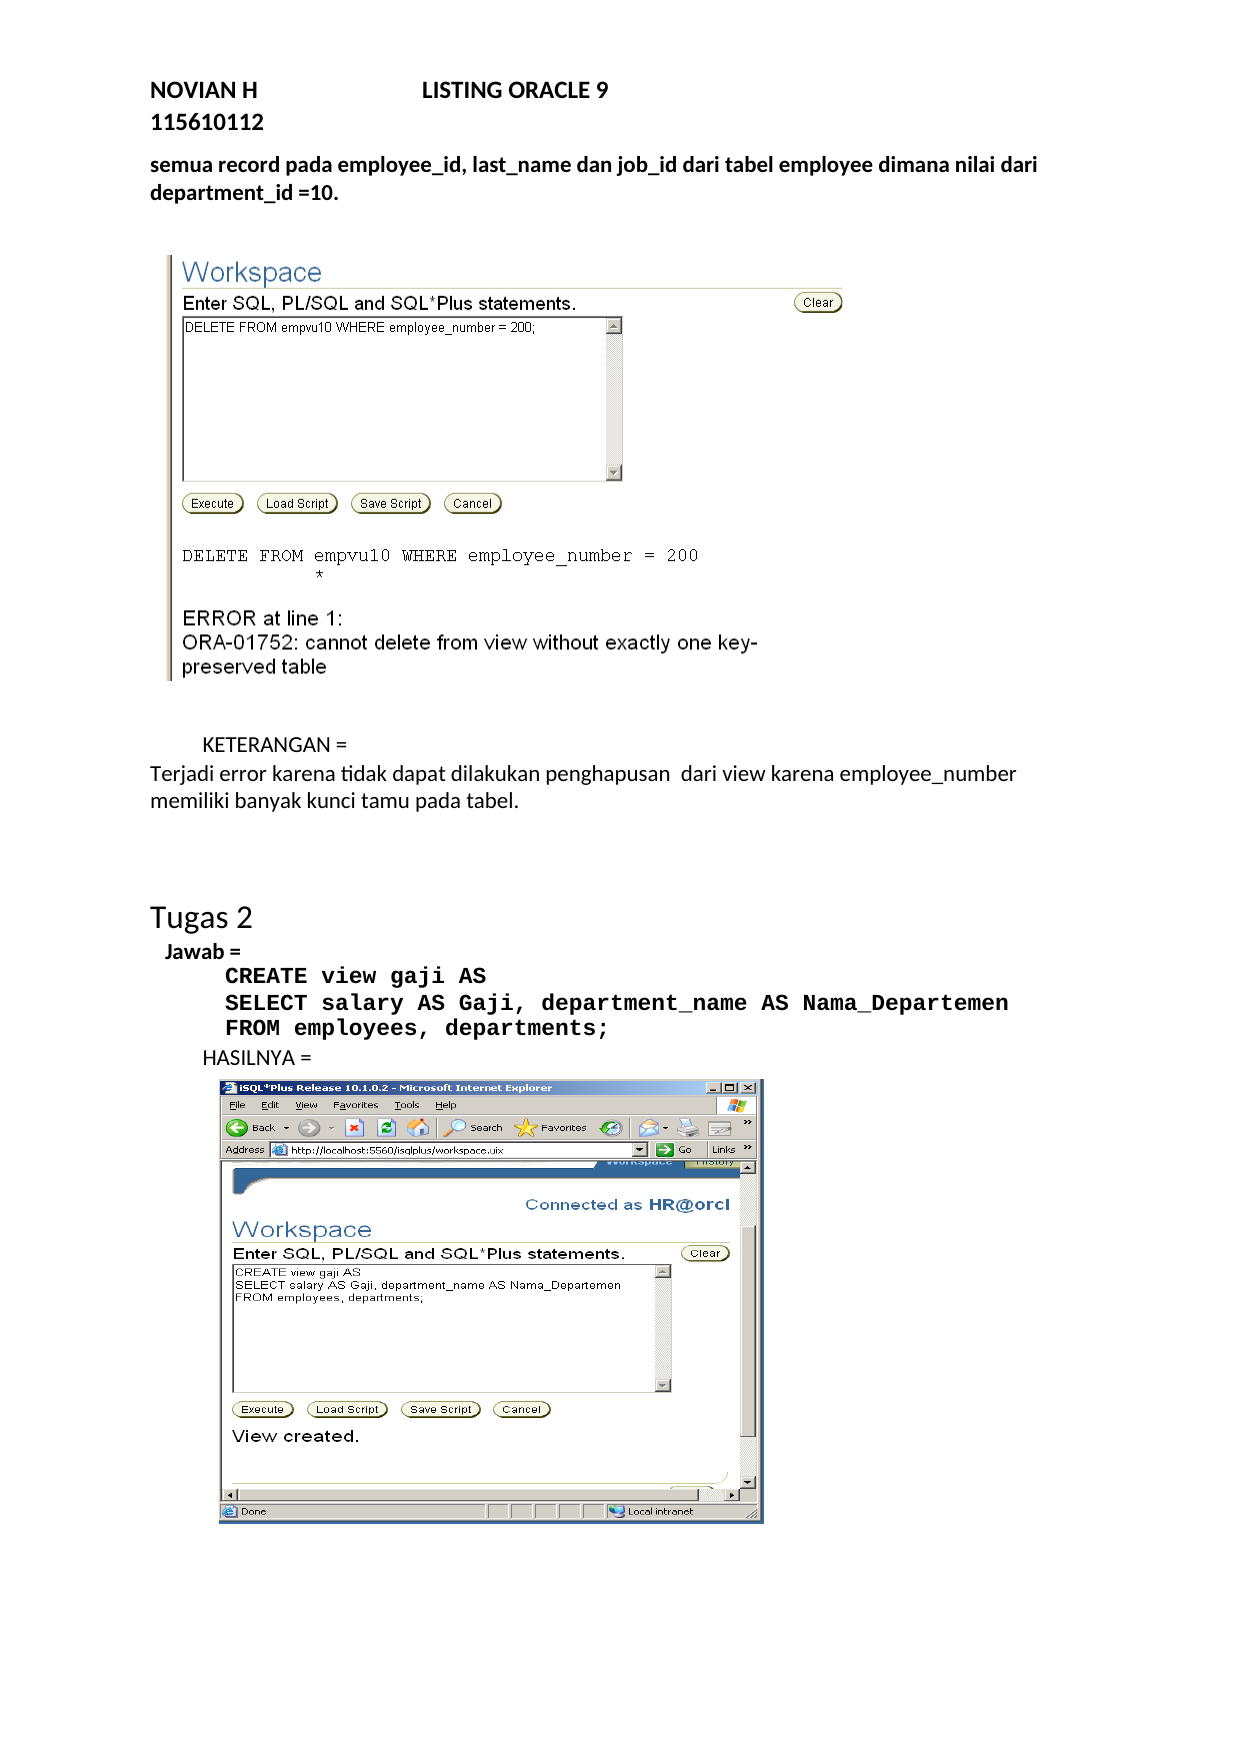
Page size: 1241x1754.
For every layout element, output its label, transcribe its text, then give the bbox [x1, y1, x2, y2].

text CREATE view gaji AS [225, 965, 1090, 991]
text Terjadi error karena tidak dapat dilakukan penghapusan dari view karena employee_number memiliki banyak kunci tamu pada tabel. [150, 759, 1090, 815]
text SELECT salary AS Gaji, department_name AS Nama_Departemen [225, 991, 1090, 1017]
picture [166, 255, 843, 681]
text HASILNYA = [202, 1043, 1090, 1071]
text Jawab = [165, 937, 1090, 965]
text KETERANGAN = [202, 731, 1090, 759]
text Tugas 2 [150, 896, 1090, 937]
text FROM employees, departments; [225, 1017, 1090, 1043]
text semua record pada employee_id, last_name dan job_id dari tabel employee dimana nilai dari department_id =10. [150, 150, 1090, 206]
